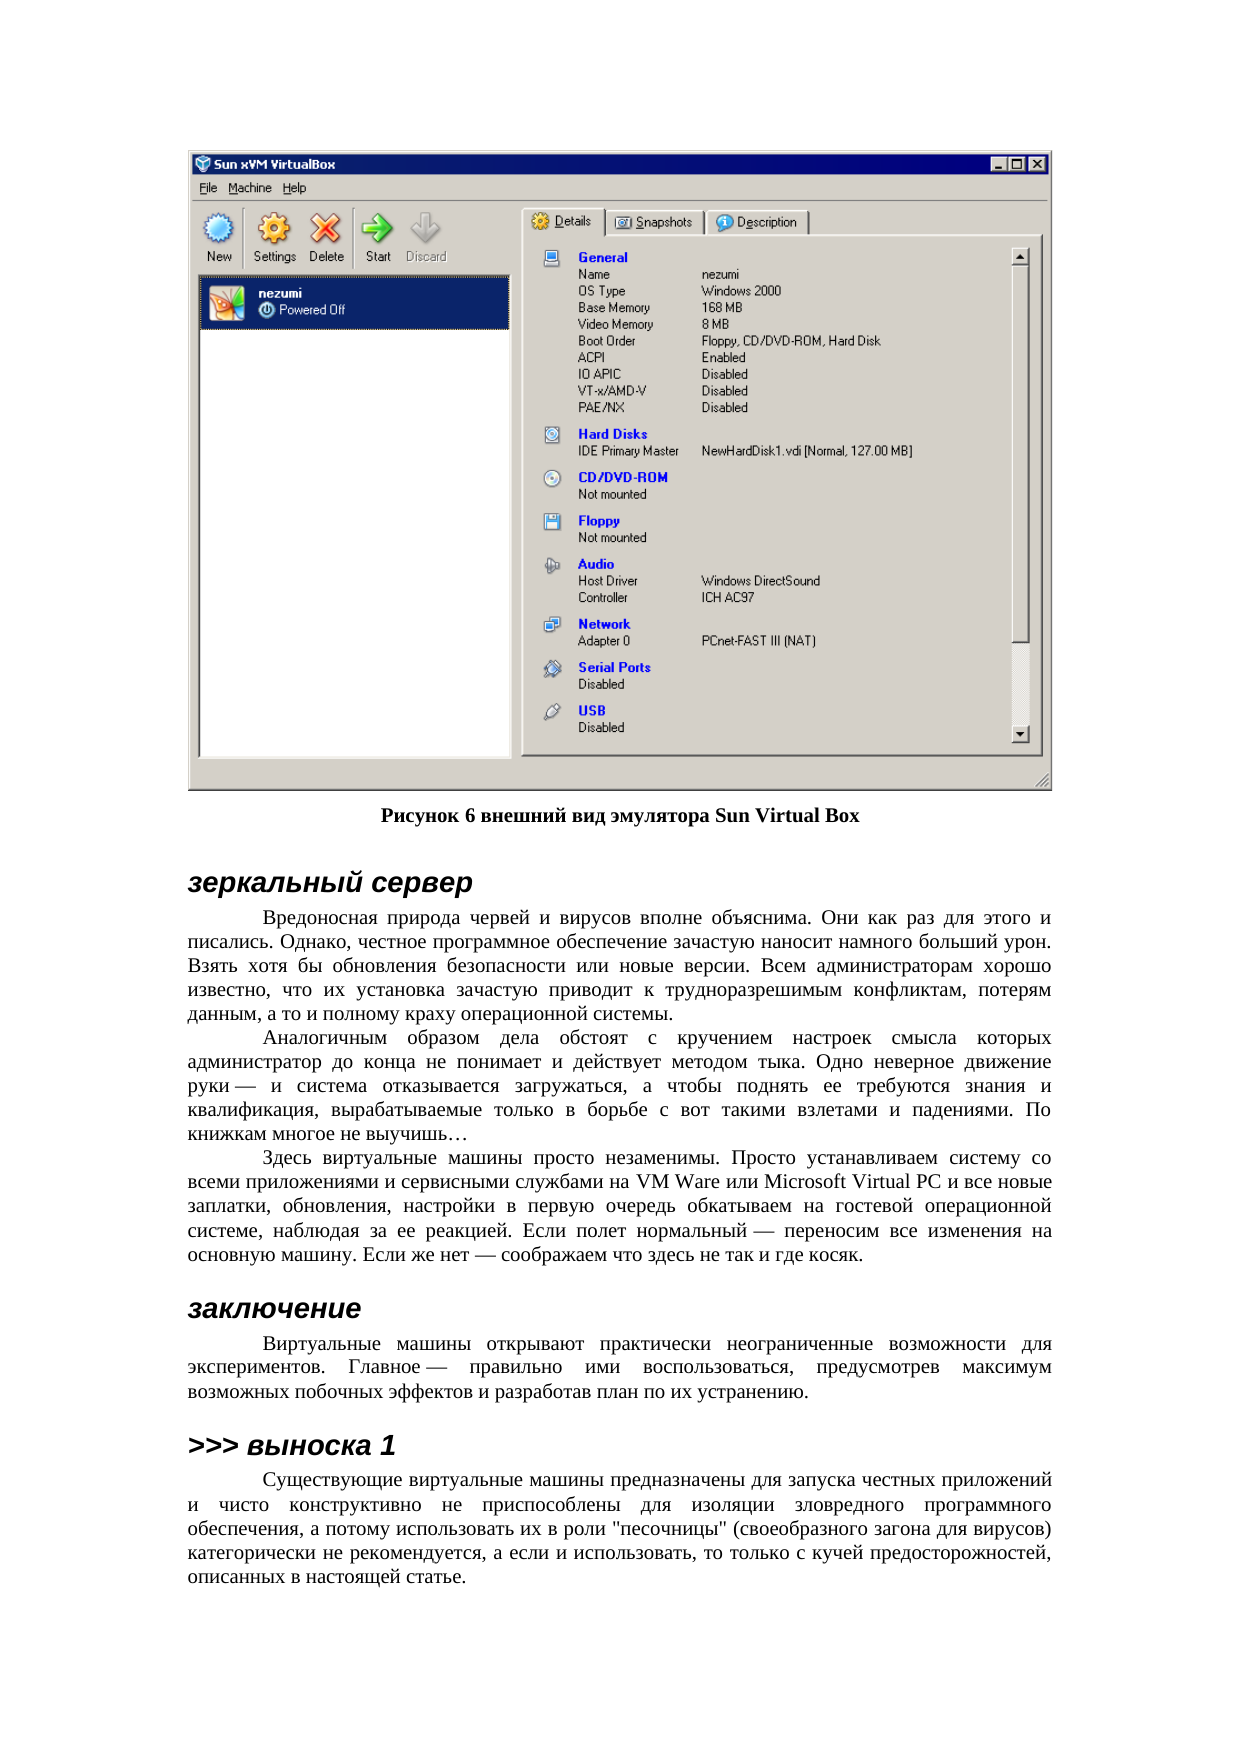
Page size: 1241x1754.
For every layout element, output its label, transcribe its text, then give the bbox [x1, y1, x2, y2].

text Существующие виртуальные машины предназначены для запуска честных приложений и чисто конструктивно не приспособлены для изоляции зловредного программного обеспечения, а потому использовать их в роли "песочницы" (своеобразного загона для вирусов) категорически не рекомендуется, а если и использовать, то только с кучей предосторожностей, описанных в настоящей статье. [187, 1467, 1053, 1588]
subtitle >>> выноска 1 [187, 1428, 1053, 1461]
text Аналогичным образом дела обстоят с кручением настроек смысла которых администратор до конца не понимает и действует методом тыка. Одно неверное движение руки — и система отказывается загружаться, а чтобы поднять ее требуются знания и квалификация, вырабатываемые только в борьбе с вот такими взлетами и падениями. По книжкам многое не выучишь… [187, 1025, 1053, 1145]
text Виртуальные машины открывают практически неограниченные возможности для экспериментов. Главное — правильно ими воспользоваться, предусмотрев максимум возможных побочных эффектов и разработав план по их устранению. [187, 1330, 1053, 1403]
picture [188, 150, 1053, 791]
subtitle заключение [187, 1291, 1053, 1324]
text Здесь виртуальные машины просто незаменимы. Просто устанавливаем систему со всеми приложениями и сервисными службами на VM Ware или Microsoft Virtual PC и все новые заплатки, обновления, настройки в первую очередь обкатываем на гостевой операционной системе, наблюдая за ее реакцией. Если полет нормальный — переносим все изменения на основную машину. Если же нет — соображаем что здесь не так и где косяк. [187, 1145, 1053, 1266]
subtitle зеркальный сервер [187, 865, 1053, 898]
text Вредоносная природа червей и вирусов вполне объяснима. Они как раз для этого и писались. Однако, честное программное обеспечение зачастую наносит намного больший урон. Взять хотя бы обновления безопасности или новые версии. Всем администраторам хорошо известно, что их установка зачастую приводит к трудноразрешимым конфликтам, потерям данным, а то и полному краху операционной системы. [187, 905, 1053, 1025]
text Рисунок 6 внешний вид эмулятора Sun Virtual Box [187, 803, 1053, 827]
